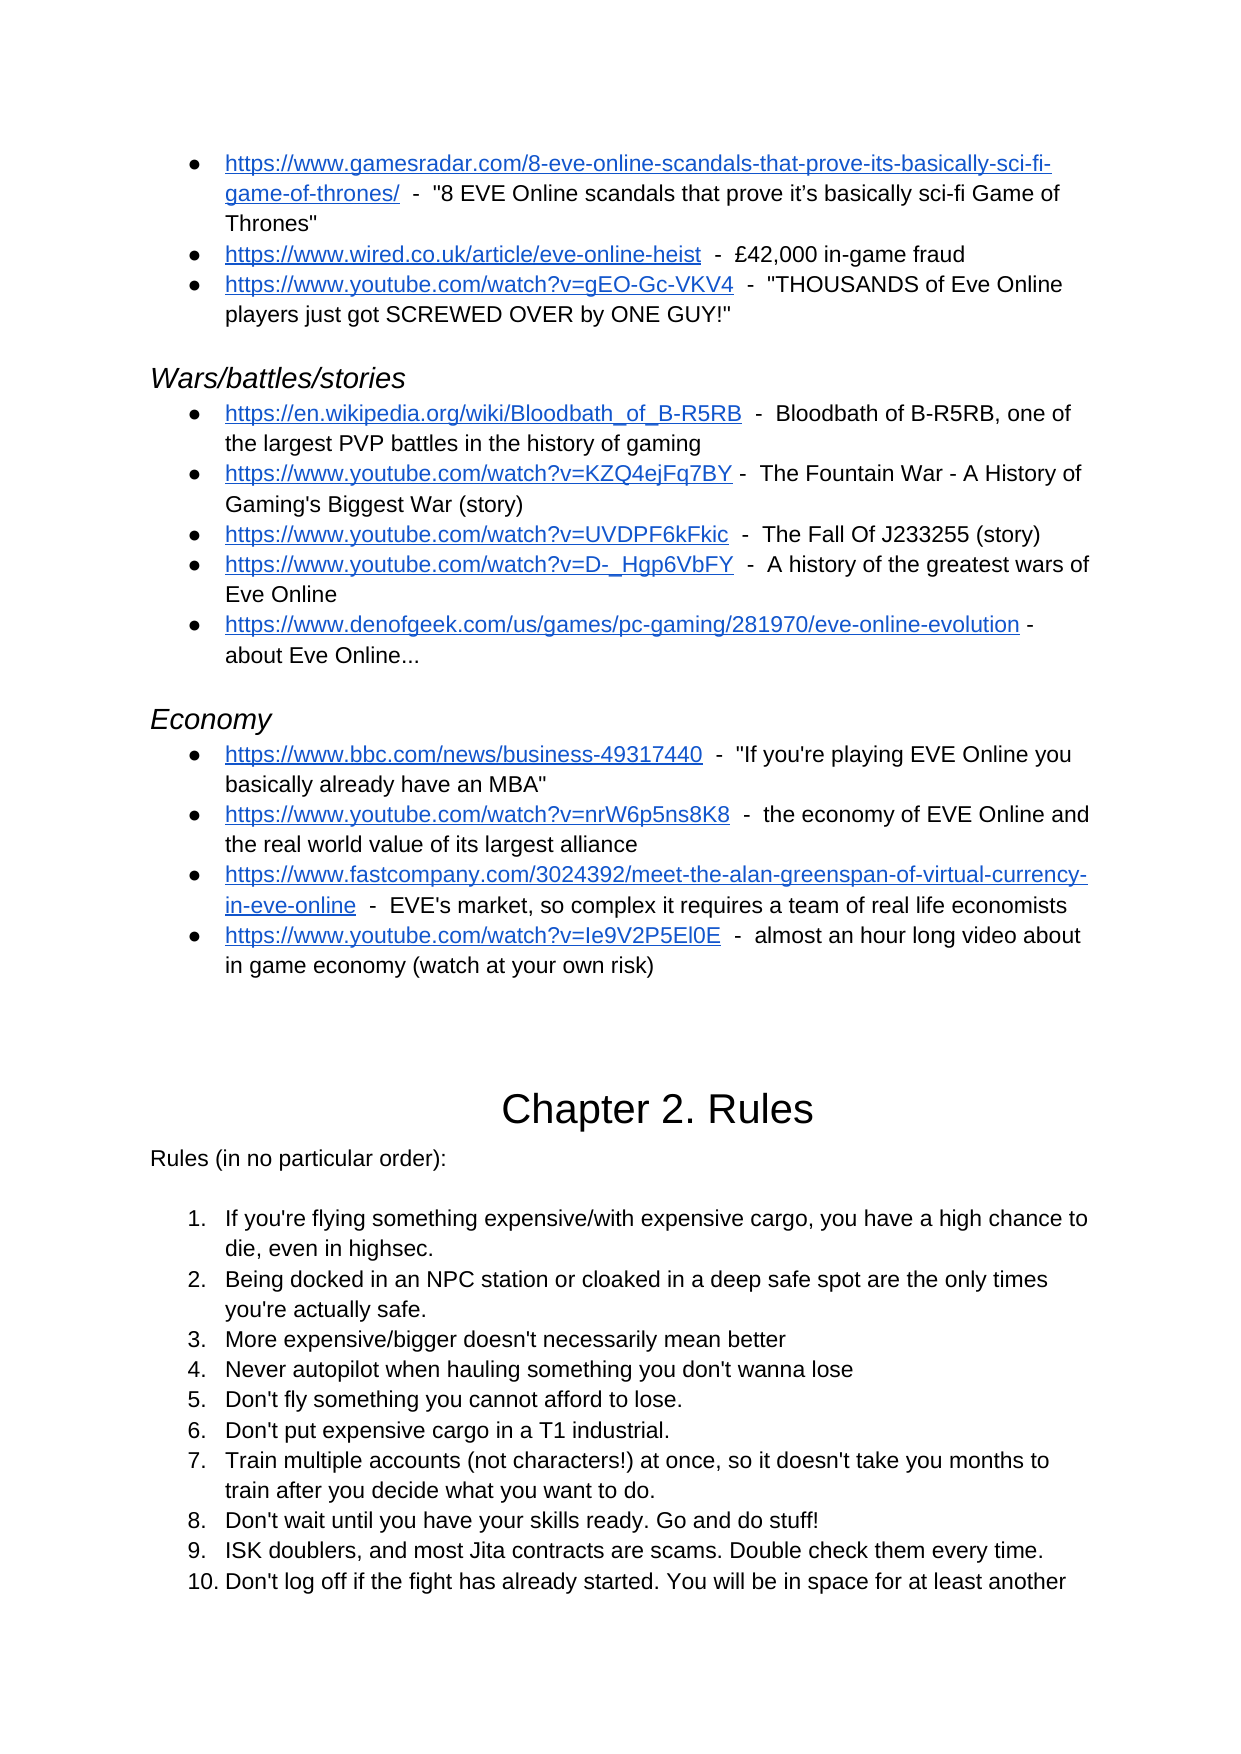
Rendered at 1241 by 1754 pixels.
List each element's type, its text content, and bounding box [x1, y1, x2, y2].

text Wars/battles/stories [150, 361, 1090, 395]
list Being docked in an NPC station or cloaked in a deep safe spot are the only times you're actually safe. [187, 1266, 1090, 1322]
list https://www.youtube.com/watch?v=UVDPF6kFkic - The Fall Of J233255 (story) [187, 521, 1090, 547]
list Never autopilot when hauling something you don't wanna lose [187, 1356, 1090, 1383]
list Don't put expensive cargo in a T1 industrial. [187, 1417, 1090, 1443]
list Train multiple accounts (not characters!) at once, so it doesn't take you months to train after you decide what you want to do. [187, 1447, 1090, 1503]
text Economy [150, 702, 1090, 736]
text Rules (in no particular order): [150, 1145, 1090, 1171]
list https://www.gamesradar.com/8-eve-online-scandals-that-prove-its-basically-sci-fi-game-of-thrones/ - "8 EVE Online scandals that prove it’s basically sci-fi Game of Thrones" [187, 150, 1090, 237]
list https://www.youtube.com/watch?v=KZQ4ejFq7BY - The Fountain War - A History of Gaming's Biggest War (story) [187, 460, 1090, 517]
subtitle Chapter 2. Rules [225, 1084, 1090, 1132]
list https://en.wikipedia.org/wiki/Bloodbath_of_B-R5RB - Bloodbath of B-R5RB, one of the largest PVP battles in the history of gaming [187, 400, 1090, 457]
list Don't log off if the fight has already started. You will be in space for at least another [187, 1568, 1090, 1594]
list https://www.youtube.com/watch?v=nrW6p5ns8K8 - the economy of EVE Online and the real world value of its largest alliance [187, 801, 1090, 858]
list https://www.wired.co.uk/article/eve-online-heist - £42,000 in-game fraud [187, 241, 1090, 267]
list Don't fly something you cannot afford to lose. [187, 1386, 1090, 1413]
list https://www.denofgeek.com/us/games/pc-gaming/281970/eve-online-evolution - about Eve Online... [187, 611, 1090, 668]
list https://www.bbc.com/news/business-49317440 - "If you're playing EVE Online you basically already have an MBA" [187, 741, 1090, 797]
list If you're flying something expensive/with expensive cargo, you have a high chance to die, even in highsec. [187, 1205, 1090, 1262]
list https://www.fastcompany.com/3024392/meet-the-alan-greenspan-of-virtual-currency-in-eve-online - EVE's market, so complex it requires a team of real life economists [187, 861, 1090, 918]
list Don't wait until you have your skills ready. Go and do stuff! [187, 1507, 1090, 1534]
list https://www.youtube.com/watch?v=Ie9V2P5El0E - almost an hour long video about in game economy (watch at your own risk) [187, 922, 1090, 978]
list ISK doublers, and most Jita contracts are scams. Double check them every time. [187, 1537, 1090, 1564]
list https://www.youtube.com/watch?v=D-_Hgp6VbFY - A history of the greatest wars of Eve Online [187, 551, 1090, 608]
list More expensive/bigger doesn't necessarily mean better [187, 1326, 1090, 1352]
list https://www.youtube.com/watch?v=gEO-Gc-VKV4 - "THOUSANDS of Eve Online players just got SCREWED OVER by ONE GUY!" [187, 271, 1090, 327]
